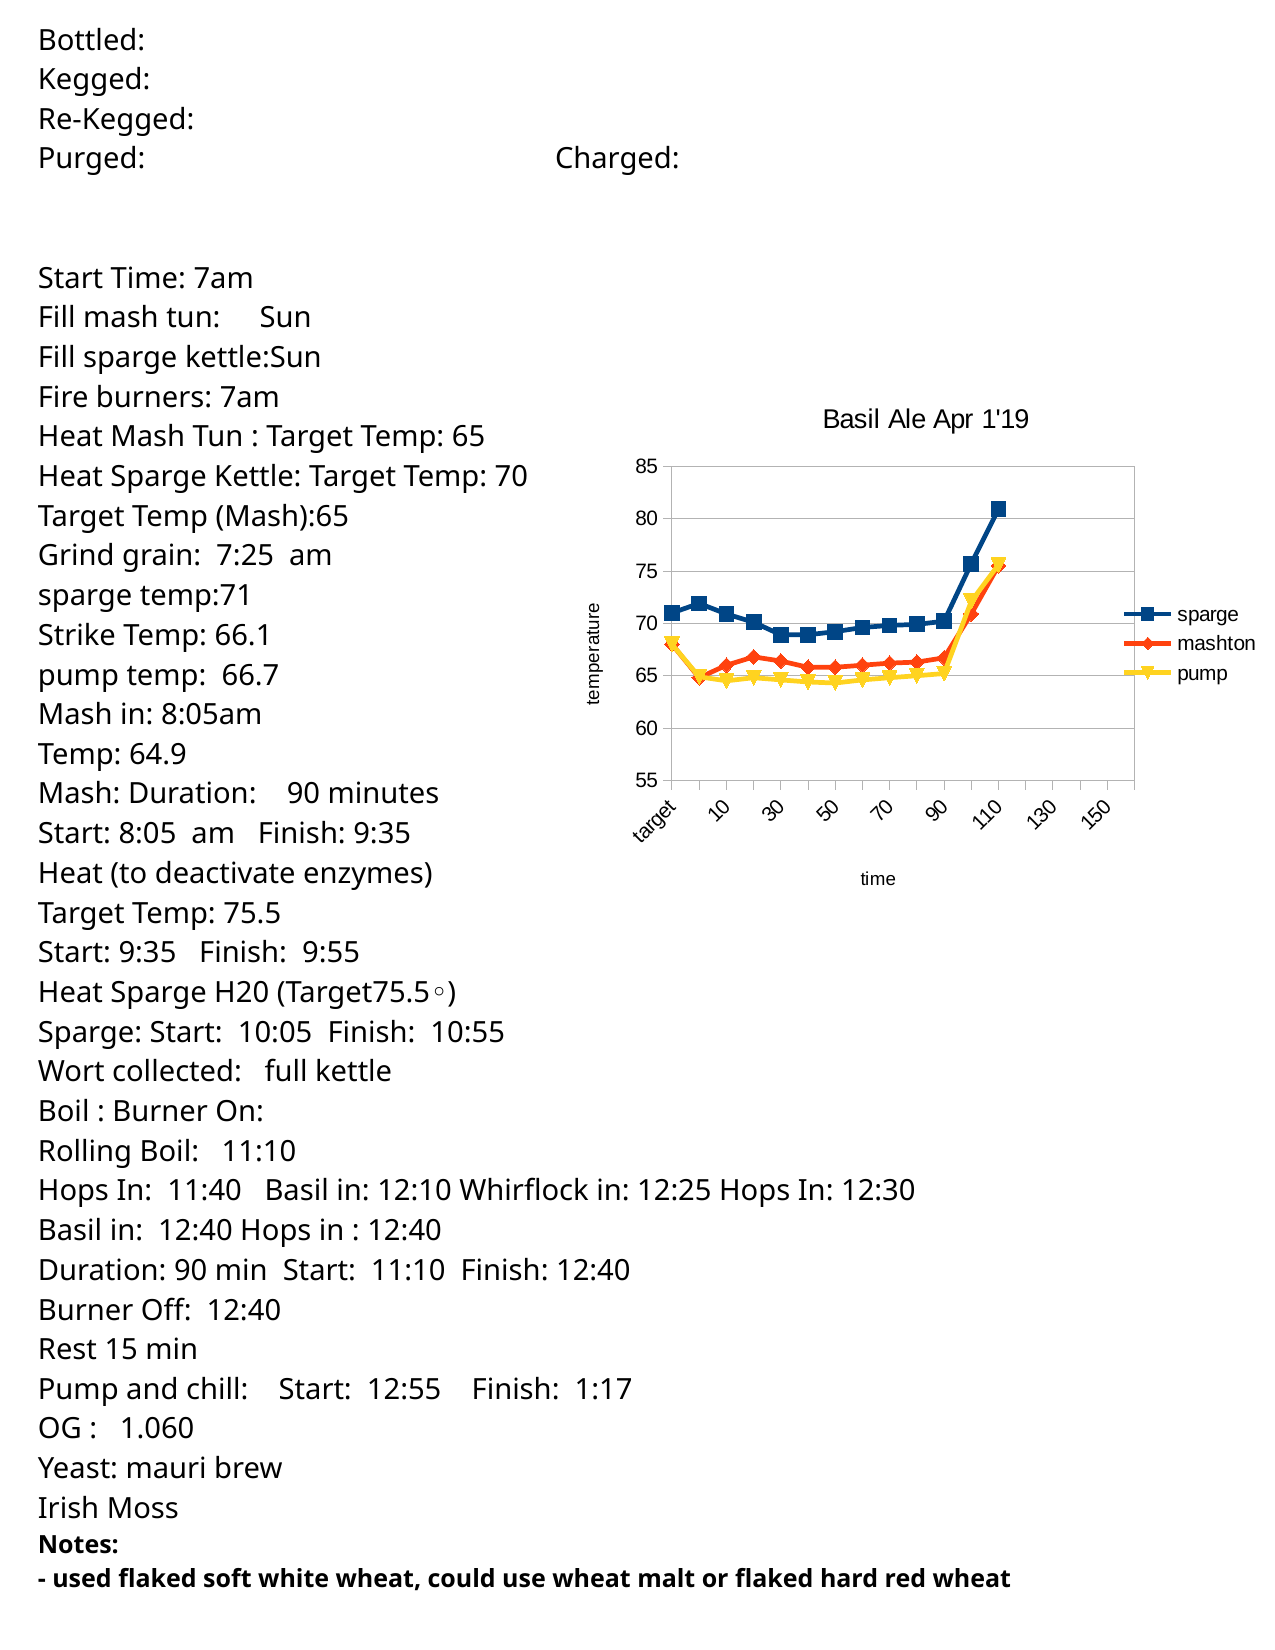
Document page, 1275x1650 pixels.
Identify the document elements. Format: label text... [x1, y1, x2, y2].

text Fill mash tun: Sun [38, 297, 1237, 336]
text Wort collected: full kettle [38, 1051, 1237, 1090]
text sparge temp:71 [38, 574, 671, 614]
text pump temp: 66.7 [728, 661, 806, 675]
text Notes: [38, 1527, 1237, 1561]
text [952, 574, 987, 614]
text Boil : Burner On: [38, 1090, 1237, 1130]
text [989, 519, 1134, 535]
text [1135, 495, 1237, 535]
text Strike Temp: 66.1 [672, 614, 744, 623]
text Burner Off: 12:40 [38, 1289, 1237, 1328]
text [672, 495, 1134, 518]
text OG : 1.060 [38, 1408, 1237, 1447]
text Heat Mash Tun : Target Temp: 65 [38, 416, 1237, 455]
text Strike Temp: 66.1 [766, 624, 827, 632]
text pump temp: 66.7 [672, 654, 693, 675]
text Mash: Duration: 90 minutes [38, 773, 1237, 812]
text Start: 8:05 am Finish: 9:35 [38, 812, 1237, 852]
text Strike Temp: 66.1 [970, 614, 1134, 623]
text Strike Temp: 66.1 [955, 624, 1134, 654]
text [672, 574, 963, 614]
text Temp: 64.9 [38, 733, 671, 773]
text Heat Sparge Kettle: Target Temp: 70 [38, 455, 1237, 495]
text Fill sparge kettle:Sun [38, 336, 1237, 376]
text [672, 729, 1134, 733]
text Target Temp: 75.5 [38, 892, 1237, 932]
text Strike Temp: 66.1 [672, 624, 959, 654]
text [1135, 733, 1237, 773]
text Pump and chill: Start: 12:55 Finish: 1:17 [38, 1368, 1237, 1408]
text Basil in: 12:40 Hops in : 12:40 [38, 1209, 1237, 1249]
text pump temp: 66.7 [38, 654, 671, 693]
text pump temp: 66.7 [948, 654, 1134, 675]
text Hops In: 11:40 Basil in: 12:10 Whirflock in: 12:25 Hops In: 12:30 [38, 1170, 1237, 1209]
text [1135, 535, 1237, 574]
text Heat (to deactivate enzymes) [38, 852, 1237, 892]
text Mash in: 8:05am [38, 693, 671, 733]
text Duration: 90 min Start: 11:10 Finish: 12:40 [38, 1249, 1237, 1289]
text [1135, 693, 1237, 733]
text [979, 535, 1134, 571]
text Start Time: 7am [38, 257, 1237, 297]
text Purged: Charged: [38, 138, 1237, 177]
text Target Temp (Mash):65 [38, 495, 671, 535]
text [672, 733, 1134, 773]
text Kegged: [38, 58, 1237, 98]
text - used flaked soft white wheat, could use wheat malt or flaked hard red wheat [38, 1561, 1237, 1595]
text [672, 535, 982, 571]
text Fire burners: 7am [38, 376, 1237, 416]
text Yeast: mauri brew [38, 1447, 1237, 1487]
text Irish Moss [38, 1487, 1237, 1527]
text pump temp: 66.7 [1135, 654, 1237, 693]
text Rest 15 min [38, 1328, 1237, 1368]
text pump temp: 66.7 [685, 654, 748, 671]
text Grind grain: 7:25 am [38, 535, 671, 574]
text Rolling Boil: 11:10 [38, 1130, 1237, 1170]
text Bottled: [38, 19, 1237, 58]
text Strike Temp: 66.1 [762, 614, 936, 623]
text [672, 519, 990, 535]
text Strike Temp: 66.1 [1135, 614, 1237, 654]
text pump temp: 66.7 [672, 676, 1134, 693]
text Start: 9:35 Finish: 9:55 [38, 932, 1237, 971]
text [977, 574, 1134, 614]
text pump temp: 66.7 [783, 654, 916, 664]
text [1135, 574, 1237, 614]
text Re-Kegged: [38, 98, 1237, 138]
text Strike Temp: 66.1 [38, 614, 671, 654]
text [672, 693, 1134, 728]
text Heat Sparge H20 (Target75.5◦) [38, 971, 1237, 1011]
text Sparge: Start: 10:05 Finish: 10:55 [38, 1011, 1237, 1051]
